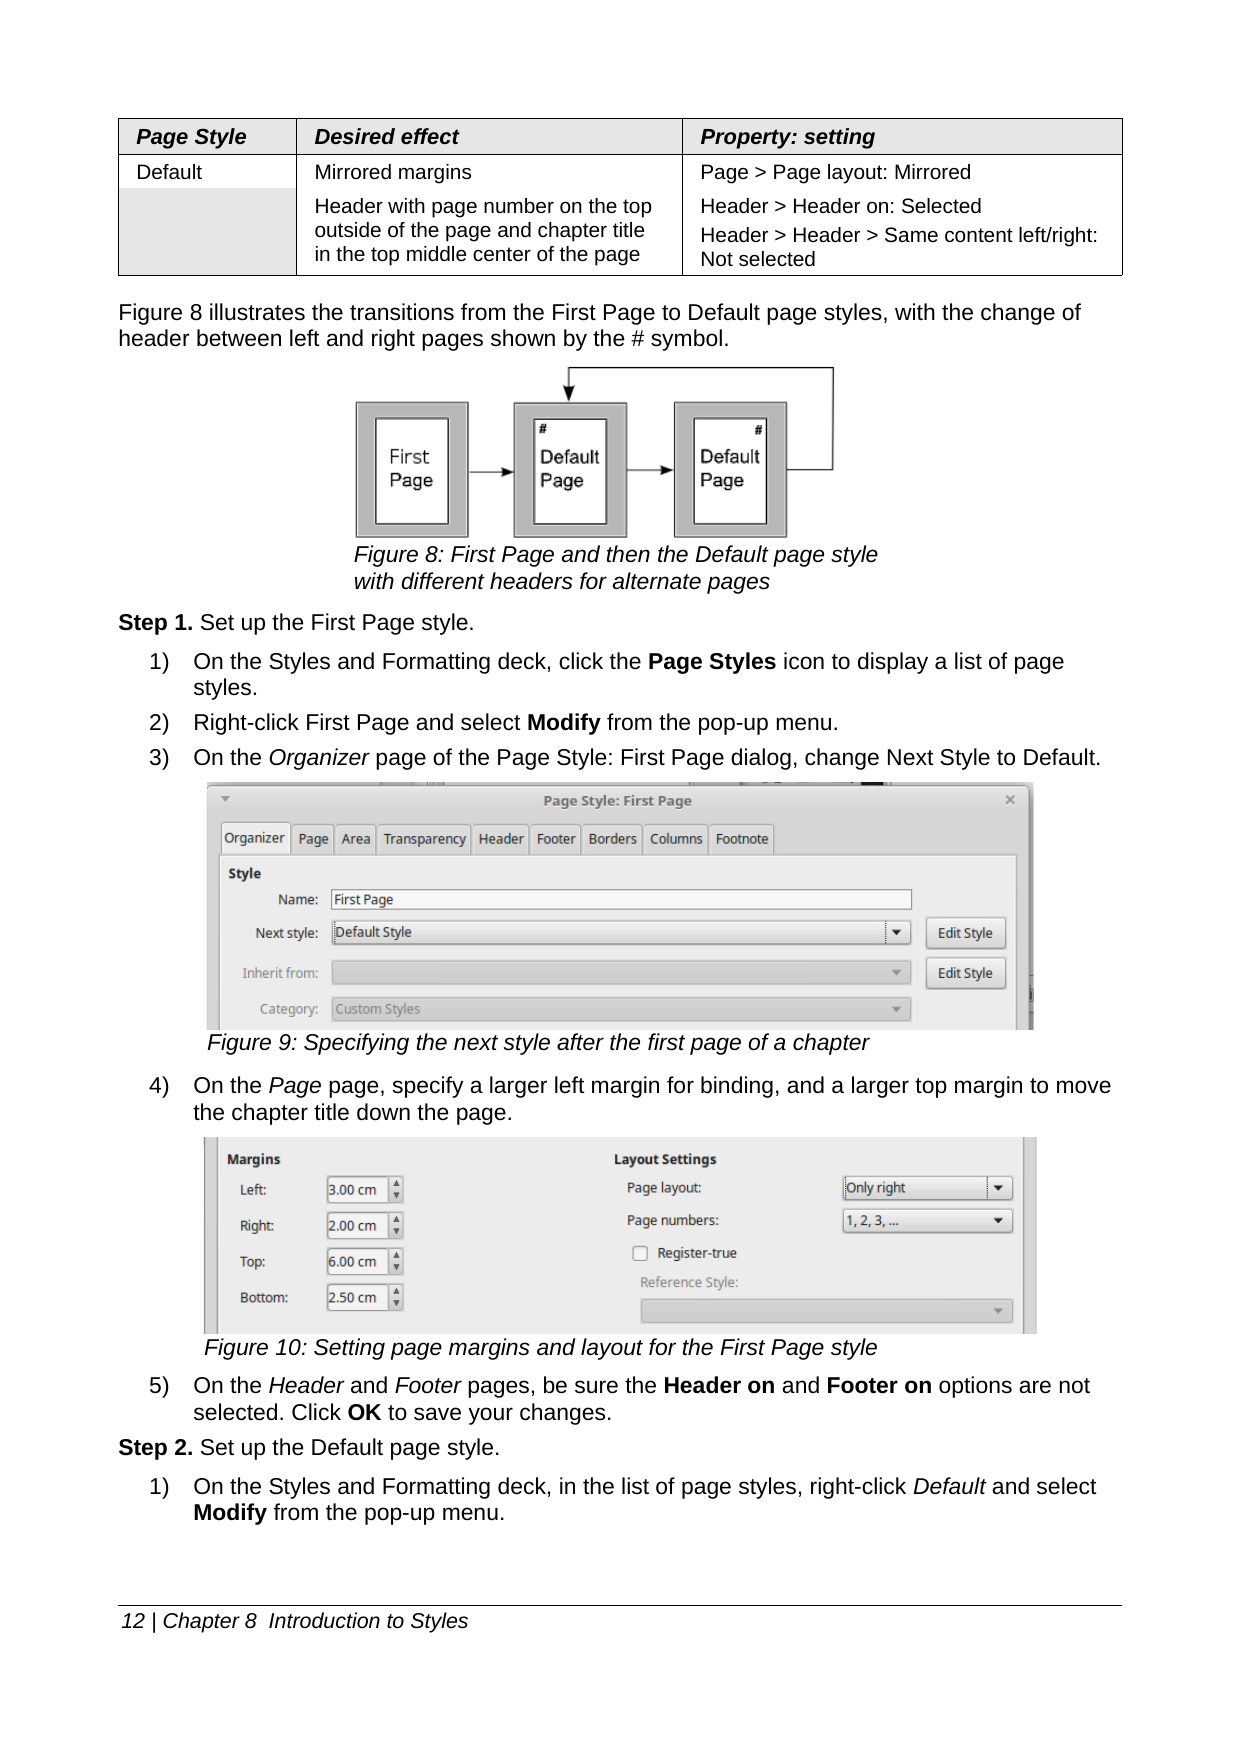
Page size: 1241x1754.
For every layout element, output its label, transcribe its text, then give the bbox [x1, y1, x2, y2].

text Step 1. Set up the First Page style. [118, 609, 1122, 635]
text Step 2. Set up the Default page style. [118, 1434, 1122, 1460]
table_header Page Style [119, 119, 296, 154]
picture [206, 782, 1034, 1030]
list On the Styles and Formatting deck, in the list of page styles, right-click Default and select Modify from the pop-up menu. [169, 1473, 1122, 1526]
table_cell Header > Header on: Selected Header > Header > Same content left/right: Not selected [683, 188, 1122, 275]
table_header Page > Page layout: Mirrored [683, 155, 1122, 188]
text Figure 8 illustrates the transitions from the First Page to Default page styles, with the change of header between left and right pages shown by the # symbol. [118, 299, 1122, 352]
list Right-click First Page and select Modify from the pop-up menu. [169, 709, 1122, 736]
table_cell Default [119, 155, 296, 188]
text Figure 8: First Page and then the Default page style with different headers for alternate pages [354, 541, 887, 594]
text Figure 9: Specifying the next style after the first page of a chapter [207, 1030, 1033, 1056]
table_cell Header with page number on the top outside of the page and chapter title in the top middle center of the page [297, 188, 682, 275]
table_header Mirrored margins [297, 155, 682, 188]
text Figure 10: Setting page margins and layout for the First Page style [204, 1334, 1036, 1360]
list On the Organizer page of the Page Style: First Page dialog, change Next Style to Default. [169, 744, 1122, 771]
list On the Header and Footer pages, be sure the Header on and Footer on options are not selected. Click OK to save your changes. [169, 1372, 1122, 1425]
picture [203, 1137, 1037, 1334]
picture [353, 364, 837, 542]
table_header Desired effect [297, 119, 682, 154]
table_header Property: setting [683, 119, 1122, 154]
list On the Page page, specify a larger left margin for binding, and a larger top margin to move the chapter title down the page. [169, 1072, 1122, 1125]
list On the Styles and Formatting deck, click the Page Styles icon to display a list of page styles. [169, 648, 1122, 700]
